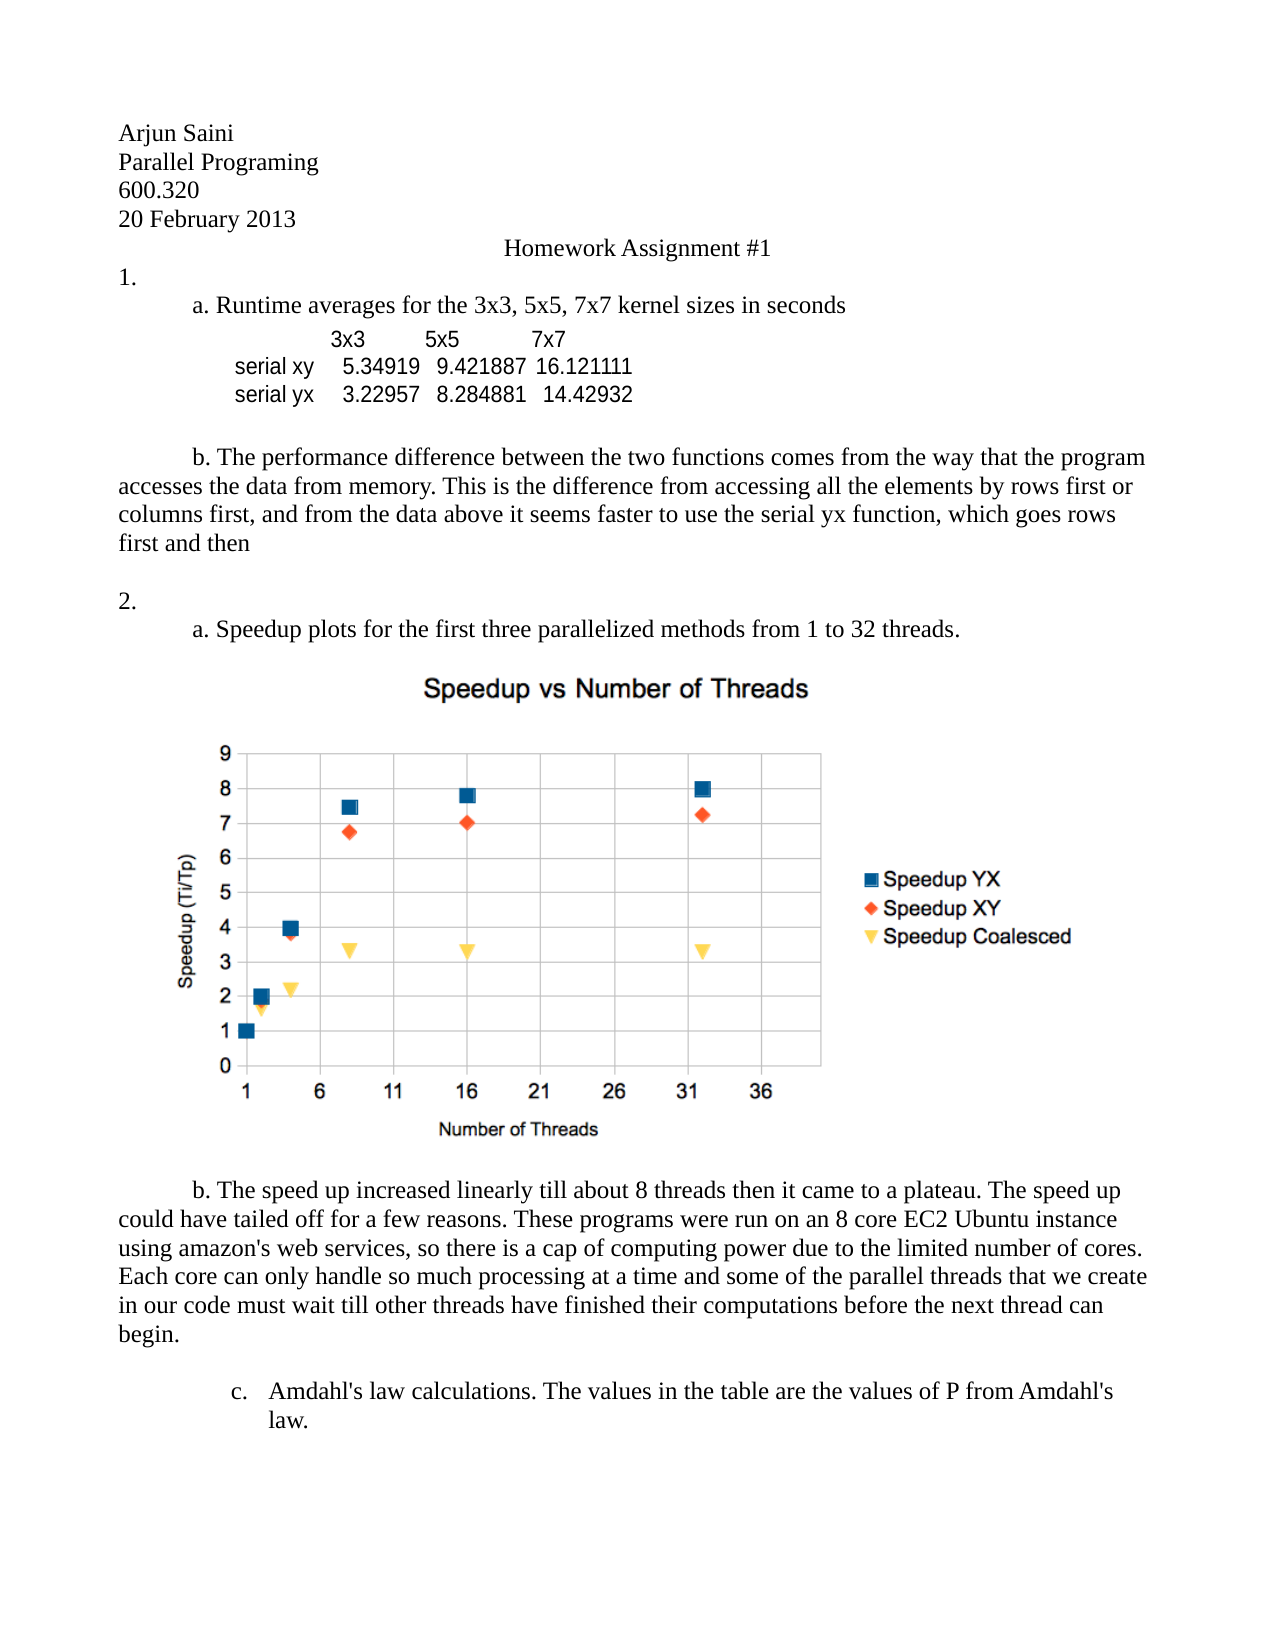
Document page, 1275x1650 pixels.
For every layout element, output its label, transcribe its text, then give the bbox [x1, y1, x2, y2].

text Homework Assignment #1 [118, 233, 1157, 262]
picture [158, 660, 1080, 1147]
text Arjun Saini [118, 118, 1157, 147]
text 1. [118, 262, 1157, 291]
text a. Runtime averages for the 3x3, 5x5, 7x7 kernel sizes in seconds [118, 291, 1157, 319]
text 20 February 2013 [118, 204, 1157, 233]
text 2. [118, 586, 1157, 614]
text 600.320 [118, 176, 1157, 204]
text Parallel Programing [118, 147, 1157, 176]
text b. The performance difference between the two functions comes from the way that the program accesses the data from memory. This is the difference from accessing all the elements by rows first or columns first, and from the data above it seems faster to use the serial yx function, which goes rows first and then [118, 442, 1157, 557]
text a. Speedup plots for the first three parallelized methods from 1 to 32 threads. [118, 614, 1157, 643]
text b. The speed up increased linearly till about 8 threads then it came to a plateau. The speed up could have tailed off for a few reasons. These programs were run on an 8 core EC2 Ubuntu instance using amazon's web services, so there is a cap of computing power due to the limited number of cores. Each core can only handle so much processing at a time and some of the parallel threads that we create in our code must wait till other threads have finished their computations before the next thread can begin. [118, 1175, 1157, 1348]
list Amdahl's law calculations. The values in the table are the values of P from Amdahl's law. [231, 1376, 1157, 1434]
